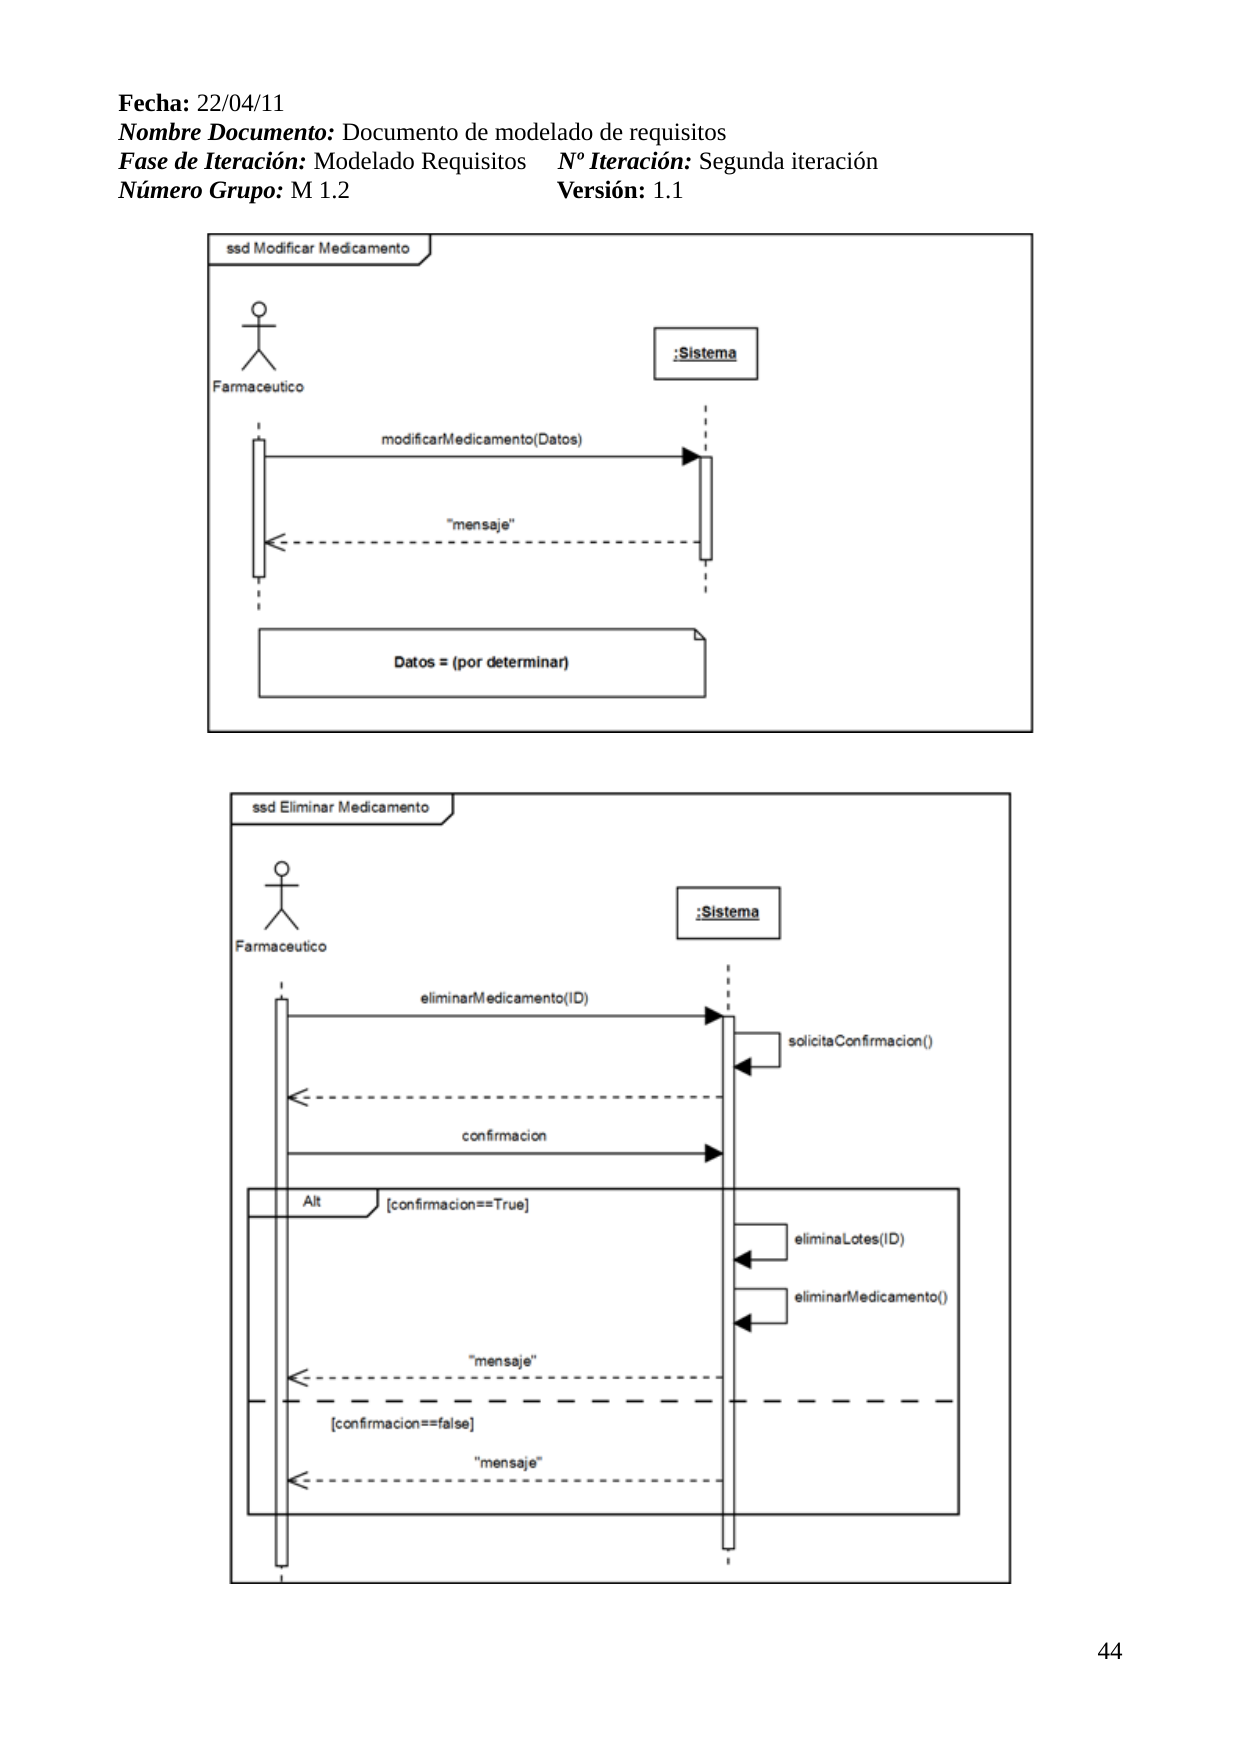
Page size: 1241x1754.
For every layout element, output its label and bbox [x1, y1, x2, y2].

picture [206, 233, 1034, 733]
picture [228, 791, 1012, 1584]
